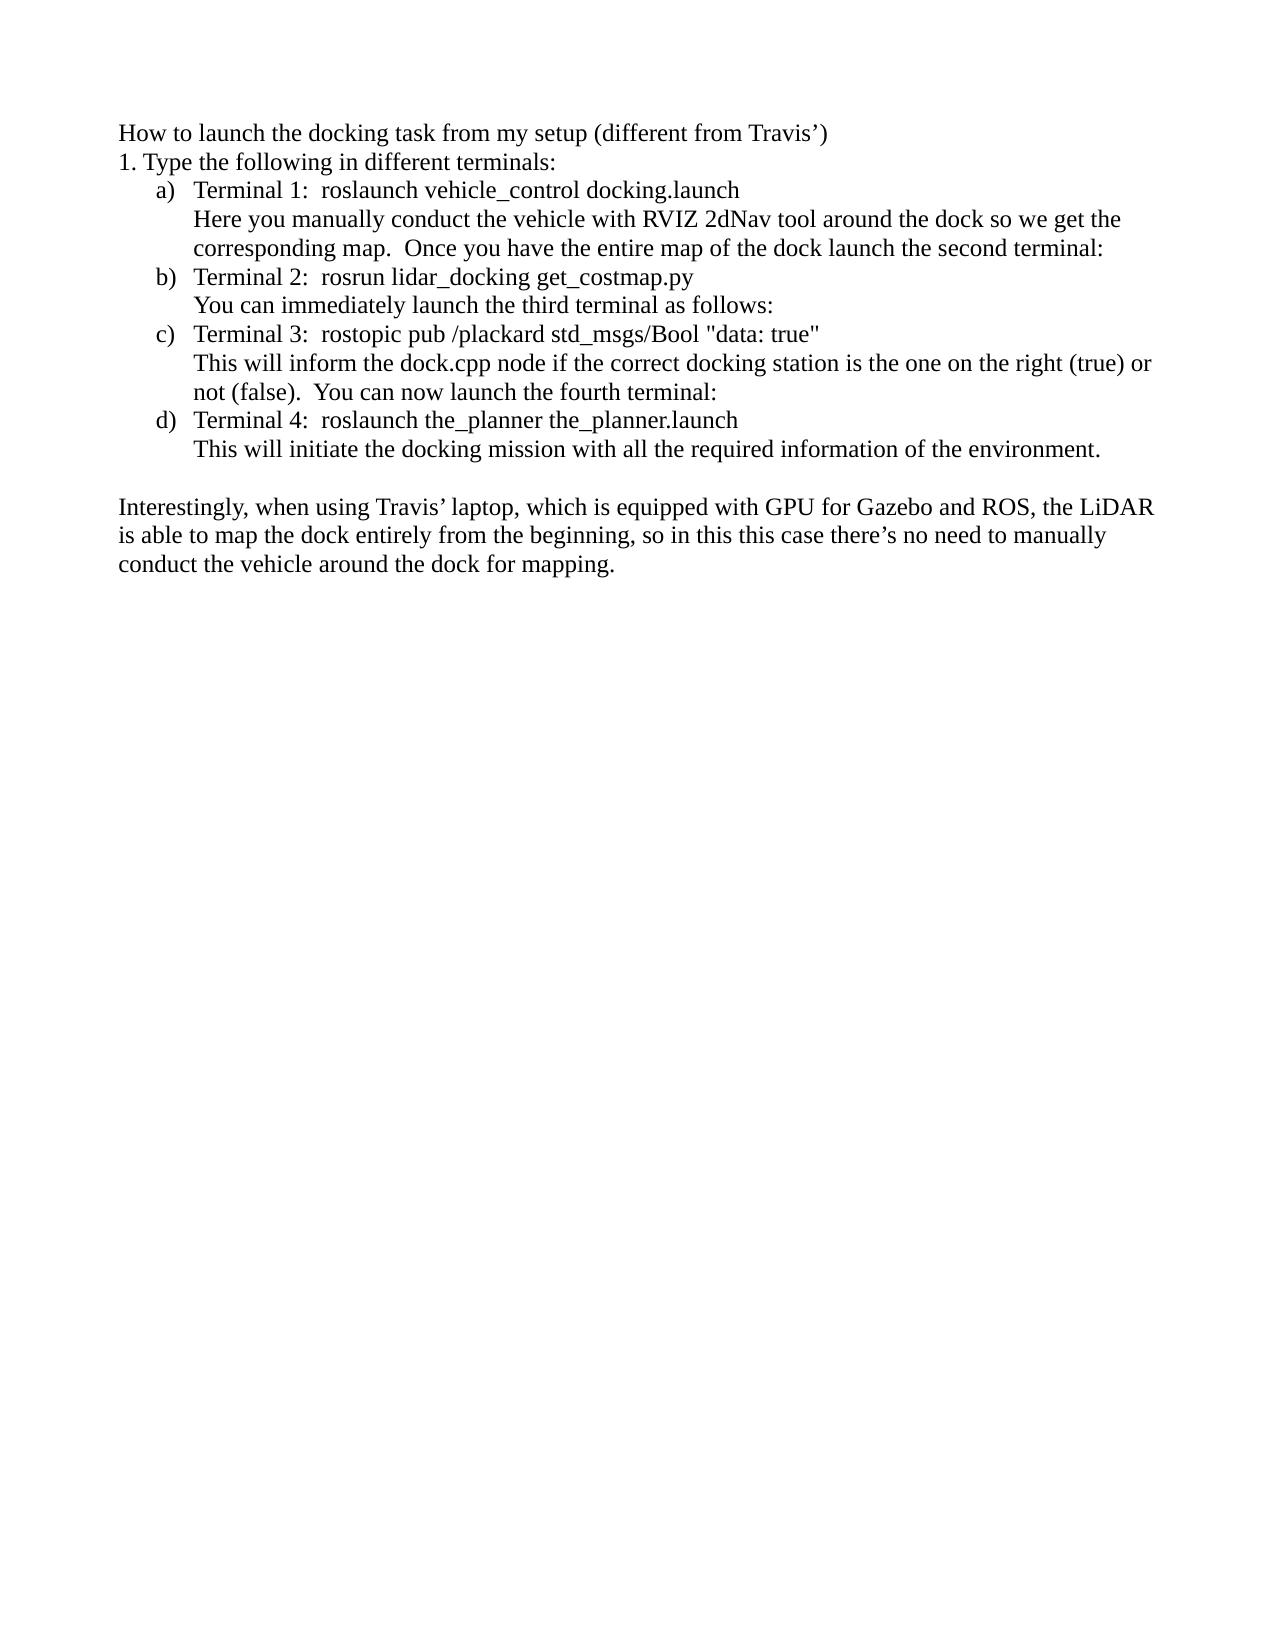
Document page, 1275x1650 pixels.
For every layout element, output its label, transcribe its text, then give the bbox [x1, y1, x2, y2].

list You can immediately launch the third terminal as follows: [156, 291, 1157, 319]
list This will inform the dock.cpp node if the correct docking station is the one on the right (true) or not (false). You can now launch the fourth terminal: [156, 348, 1157, 406]
list Terminal 3: rostopic pub /plackard std_msgs/Bool "data: true" [156, 319, 1157, 348]
list Here you manually conduct the vehicle with RVIZ 2dNav tool around the dock so we get the corresponding map. Once you have the entire map of the dock launch the second terminal: [156, 204, 1157, 262]
text Interestingly, when using Travis’ laptop, which is equipped with GPU for Gazebo and ROS, the LiDAR is able to map the dock entirely from the beginning, so in this this case there’s no need to manually conduct the vehicle around the dock for mapping. [118, 492, 1157, 578]
list This will initiate the docking mission with all the required information of the environment. [156, 434, 1157, 463]
text 1. Type the following in different terminals: [118, 147, 1157, 176]
list Terminal 4: roslaunch the_planner the_planner.launch [156, 406, 1157, 434]
list Terminal 1: roslaunch vehicle_control docking.launch [156, 176, 1157, 204]
list Terminal 2: rosrun lidar_docking get_costmap.py [156, 262, 1157, 291]
text How to launch the docking task from my setup (different from Travis’) [118, 118, 1157, 147]
